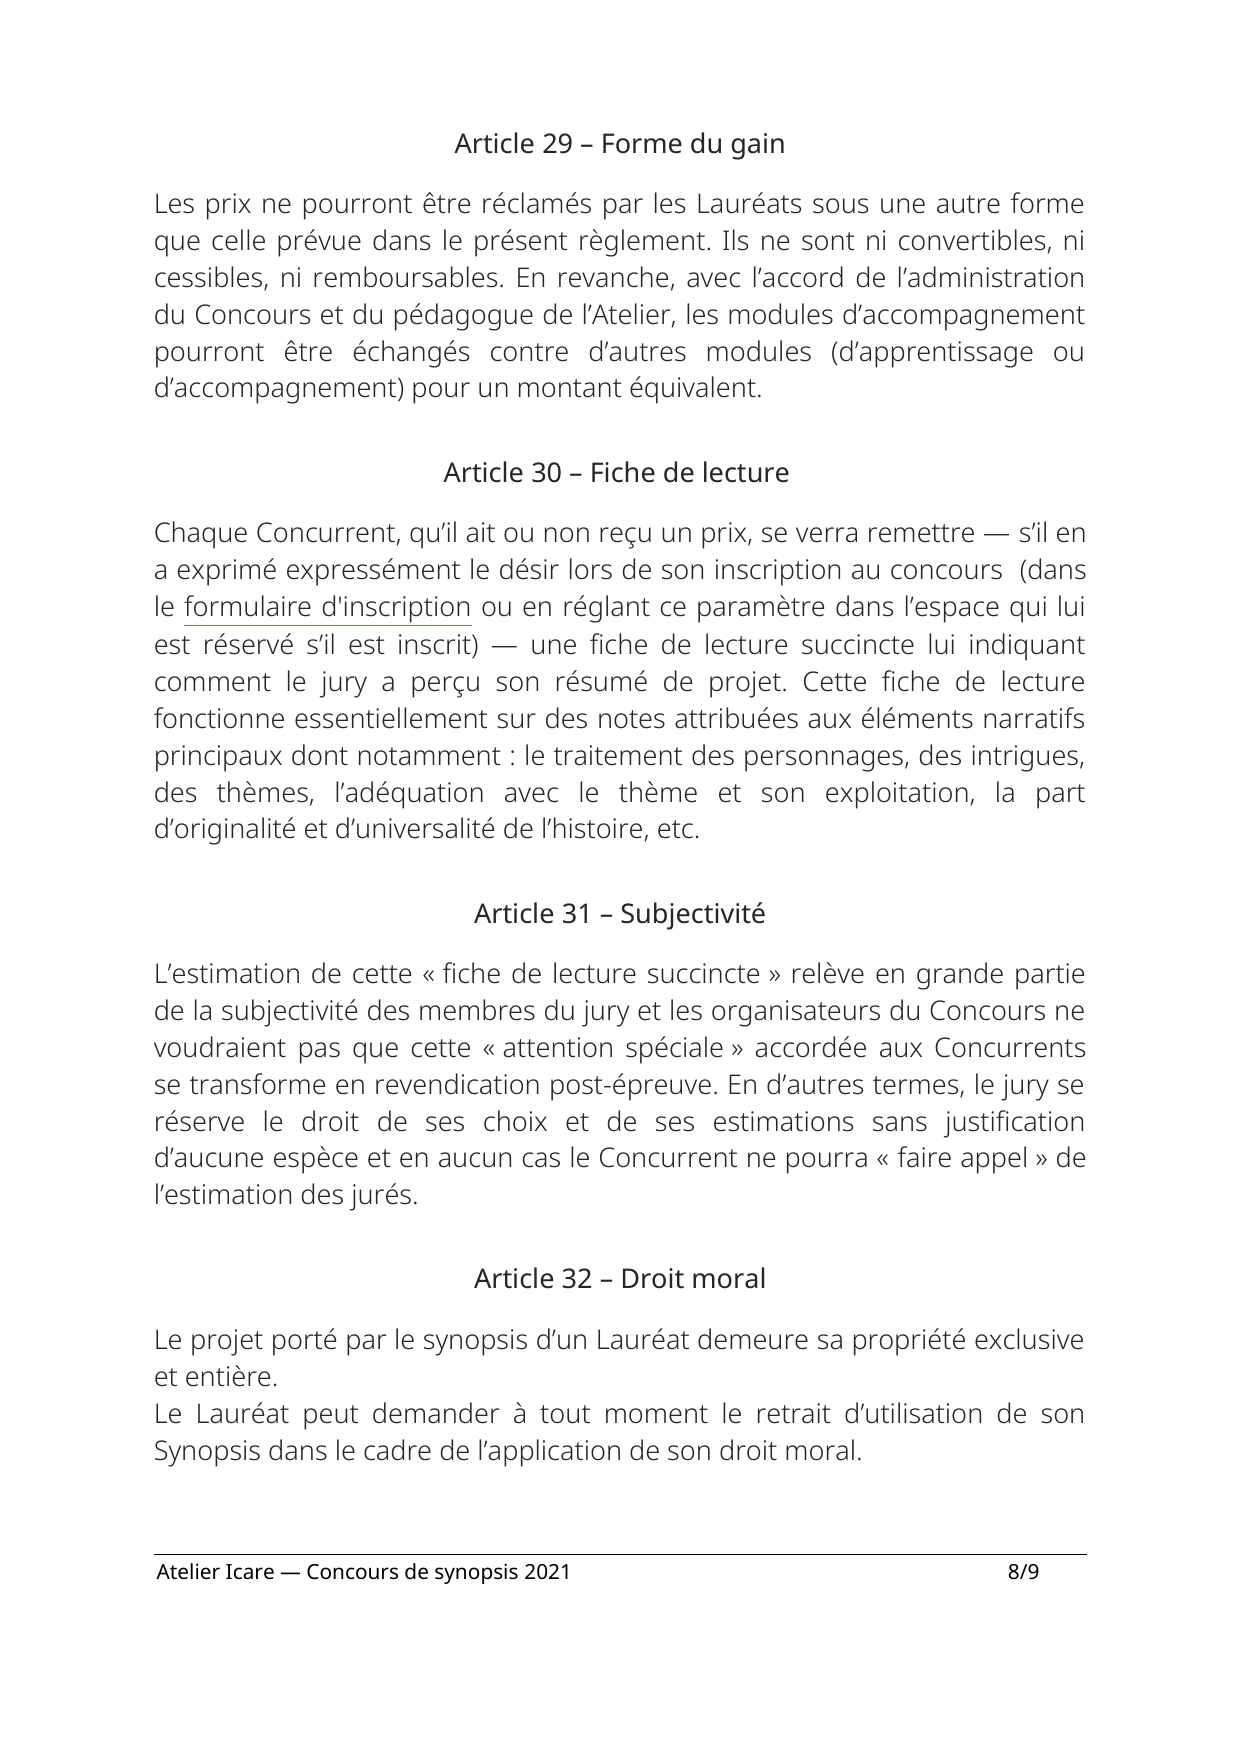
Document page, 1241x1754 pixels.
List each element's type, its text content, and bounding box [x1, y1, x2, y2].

text Article 30 – Fiche de lecture [153, 453, 443, 490]
text Chaque Concurrent, qu’il ait ou non reçu un prix, se verra remettre — s’il en a exprimé expressément le désir lors de son inscription au concours (dans le formulaire d'inscription ou en réglant ce paramètre dans l’espace qui lui est réservé s’il est inscrit) — une fiche de lecture succincte lui indiquant comment le jury a perçu son résumé de projet. Cette fiche de lecture fonctionne essentiellement sur des notes attribuées aux éléments narratifs principaux dont notamment : le traitement des personnages, des intrigues, des thèmes, l’adéquation avec le thème et son exploitation, la part d’originalité et d’universalité de l’histoire, etc. [708, 810, 1087, 847]
text Article 30 – Fiche de lecture [797, 453, 1087, 490]
text Le Lauréat peut demander à tout moment le retrait d’utilisation de son Synopsis dans le cadre de l’application de son droit moral. [863, 1431, 1087, 1468]
text Article 32 – Droit moral [766, 1260, 1087, 1297]
text Article 32 – Droit moral [153, 1260, 474, 1297]
text Article 31 – Subjectivité [153, 894, 474, 931]
text L’estimation de cette « fiche de lecture succincte » relève en grande partie de la subjectivité des membres du jury et les organisateurs du Concours ne voudraient pas que cette « attention spéciale » accordée aux Concurrents se transforme en revendication post-épreuve. En d’autres termes, le jury se réserve le droit de ses choix et de ses estimations sans justification d’aucune espèce et en aucun cas le Concurrent ne pourra « faire appel » de l’estimation des jurés. [419, 1154, 1087, 1213]
text Article 29 – Forme du gain [153, 124, 454, 161]
text Les prix ne pourront être réclamés par les Lauréats sous une autre forme que celle prévue dans le présent règlement. Ils ne sont ni convertibles, ni cessibles, ni remboursables. En revanche, avec l’accord de l’administration du Concours et du pédagogue de l’Atelier, les modules d’accompagnement pourront être échangés contre d’autres modules (d’apprentissage ou d’accompagnement) pour un montant équivalent. [763, 369, 1087, 406]
text Le projet porté par le synopsis d’un Lauréat demeure sa propriété exclusive et entière. [153, 1321, 1087, 1394]
text Article 31 – Subjectivité [766, 894, 1087, 931]
text Article 29 – Forme du gain [786, 124, 1087, 161]
